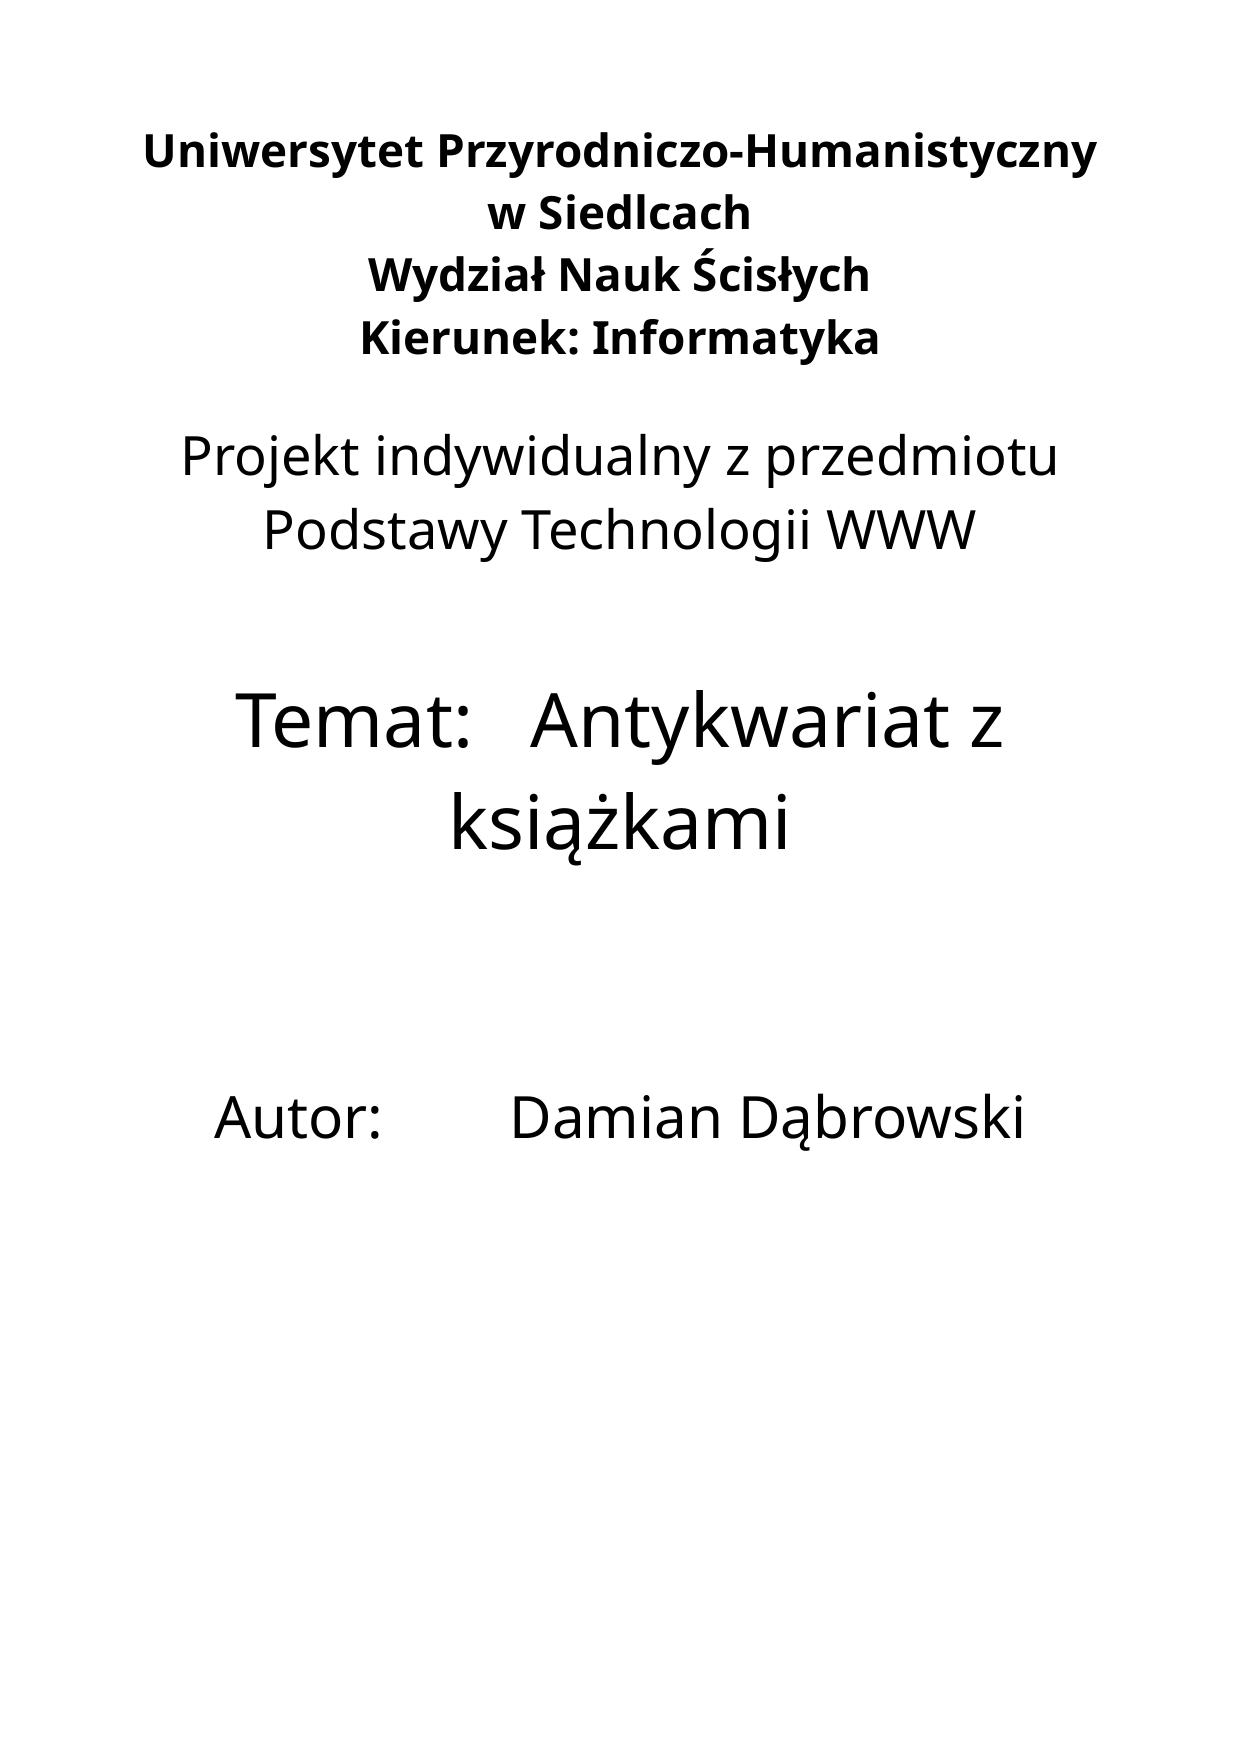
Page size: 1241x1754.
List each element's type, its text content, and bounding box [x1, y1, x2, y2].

text Kierunek: Informatyka [118, 305, 1122, 368]
text Autor: Damian Dąbrowski [118, 1076, 1122, 1155]
text Uniwersytet Przyrodniczo-Humanistyczny w Siedlcach [118, 118, 1122, 243]
text Projekt indywidualny z przedmiotu Podstawy Technologii WWW [118, 417, 1122, 565]
text Wydział Nauk Ścisłych [118, 243, 1122, 305]
text Temat: Antykwariat z książkami [118, 667, 1122, 871]
